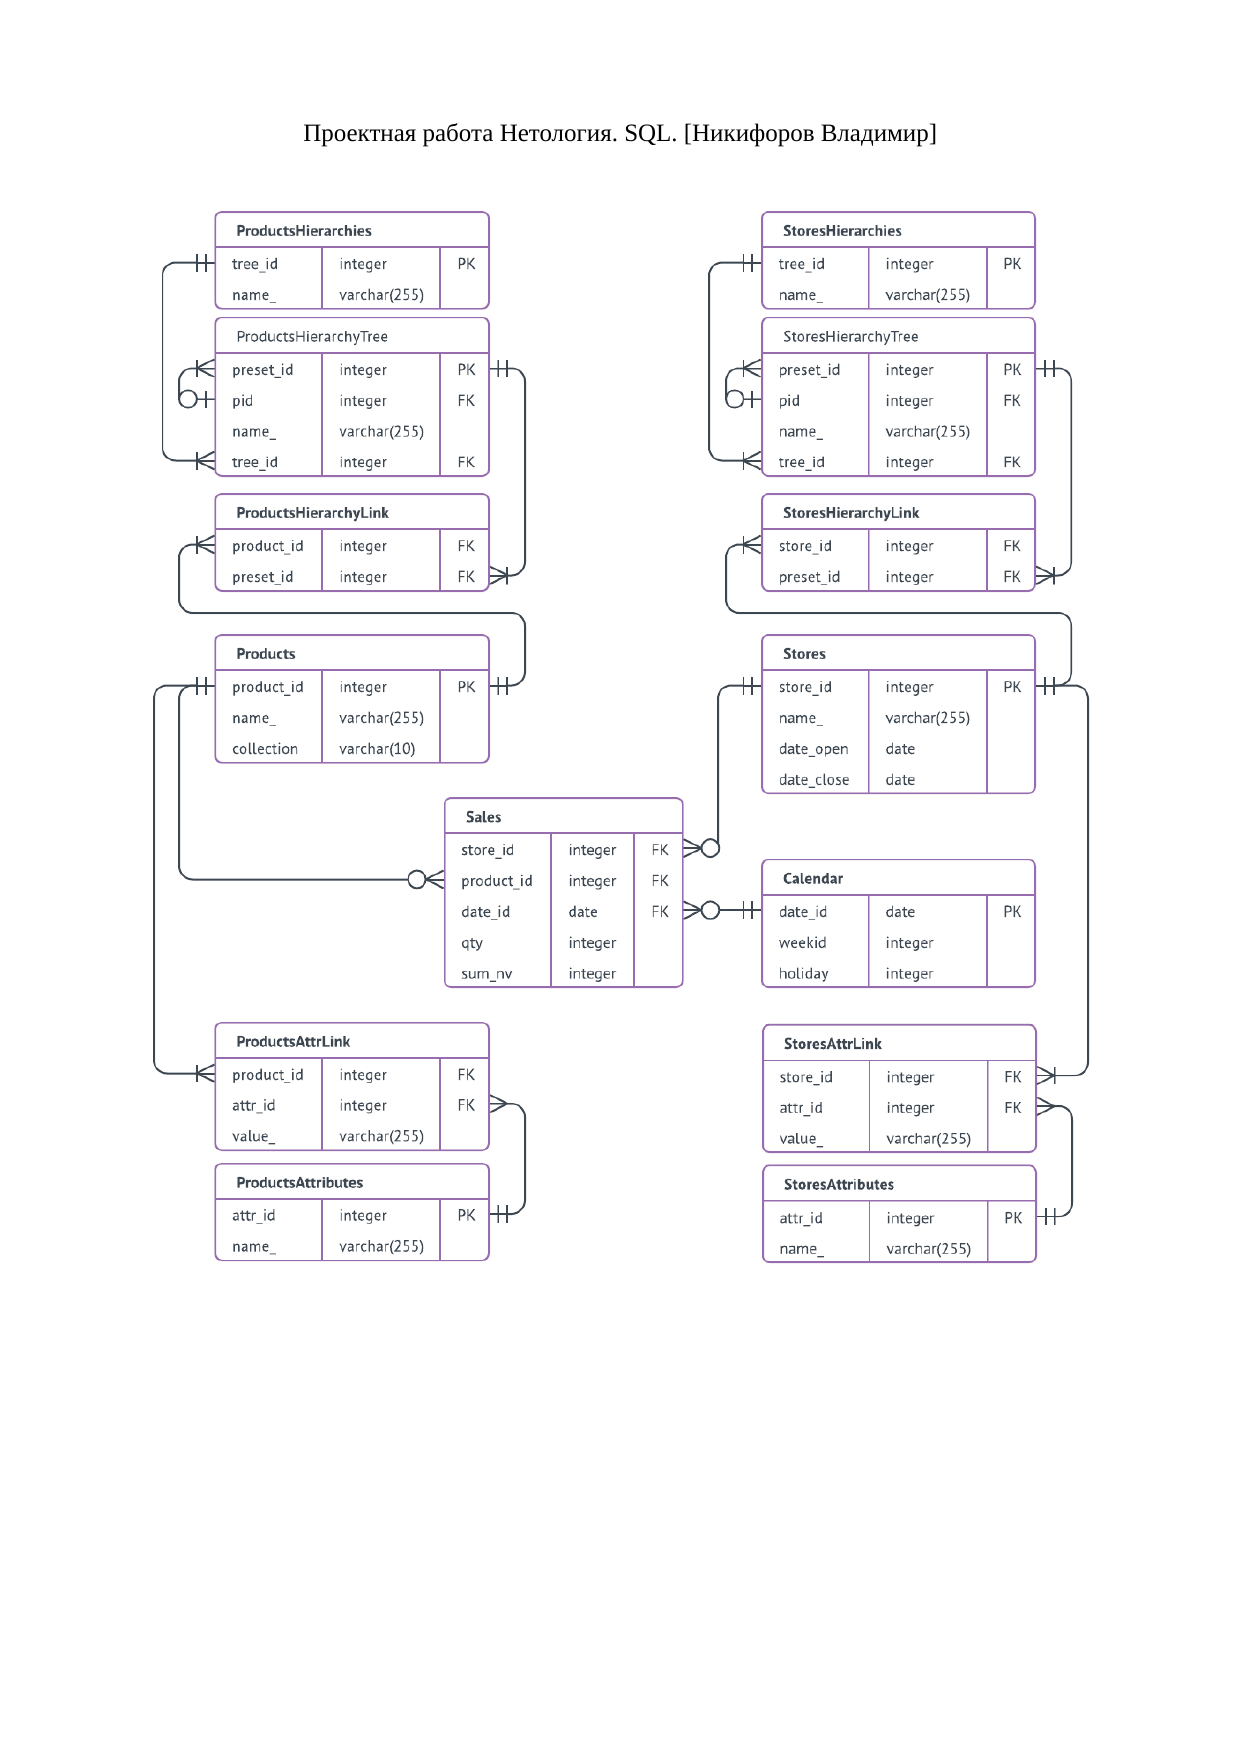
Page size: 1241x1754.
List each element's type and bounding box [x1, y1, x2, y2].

picture [118, 176, 1123, 1298]
